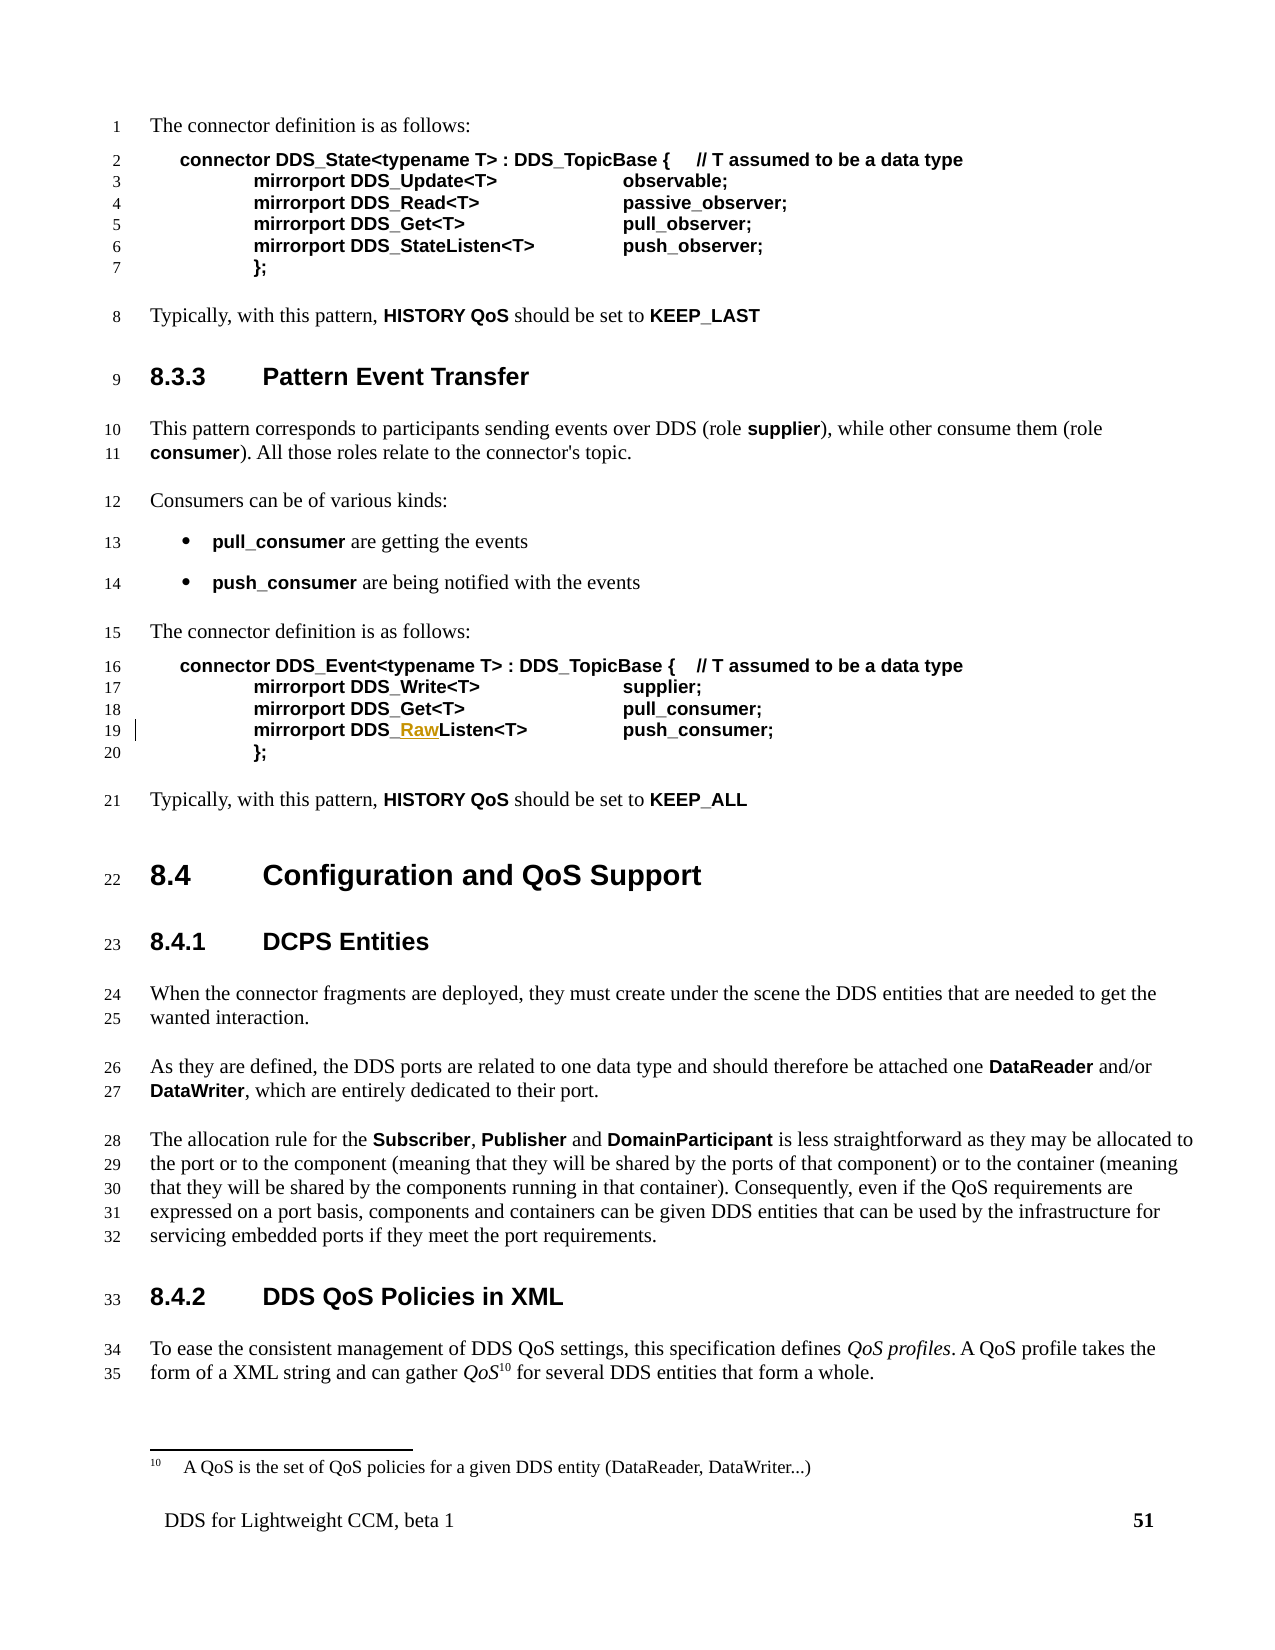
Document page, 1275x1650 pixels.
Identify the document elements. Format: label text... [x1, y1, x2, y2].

text A QoS is the set of QoS policies for a given DDS entity (DataReader, DataWriter...) [150, 1456, 1200, 1477]
text mirrorport DDS_Get<T> pull_observer; [179, 213, 1200, 234]
text connector DDS_State<typename T> : DDS_TopicBase { // T assumed to be a data type [179, 148, 1200, 170]
subtitle Pattern Event Transfer [150, 362, 1200, 391]
subtitle DDS QoS Policies in XML [150, 1282, 1200, 1311]
text mirrorport DDS_Update<T> observable; [179, 170, 1200, 191]
subtitle DCPS Entities [150, 927, 1200, 956]
text The allocation rule for the Subscriber, Publisher and DomainParticipant is less straightforward as they may be allocated to the port or to the component (meaning that they will be shared by the ports of that component) or to the container (meaning that they will be shared by the components running in that container). Consequently, even if the QoS requirements are expressed on a port basis, components and containers can be given DDS entities that can be used by the infrastructure for servicing embedded ports if they meet the port requirements. [150, 1127, 1200, 1247]
text This pattern corresponds to participants sending events over DDS (role supplier), while other consume them (role consumer). All those roles relate to the connector's topic. [150, 416, 1200, 464]
text When the connector fragments are deployed, they must create under the scene the DDS entities that are needed to get the wanted interaction. [150, 981, 1200, 1029]
text }; [179, 741, 1200, 762]
subtitle Configuration and QoS Support [150, 858, 1200, 892]
text To ease the consistent management of DDS QoS settings, this specification defines QoS profiles. A QoS profile takes the form of a XML string and can gather QoS for several DDS entities that form a whole. [150, 1336, 1200, 1384]
text mirrorport DDS_StateListen<T> push_observer; [179, 234, 1200, 256]
text mirrorport DDS_Read<T> passive_observer; [179, 191, 1200, 213]
list push_consumer are being notified with the events [182, 570, 1200, 594]
text mirrorport DDS_RawListen<T> push_consumer; [179, 719, 1200, 741]
text connector DDS_Event<typename T> : DDS_TopicBase { // T assumed to be a data type [179, 654, 1200, 676]
text Typically, with this pattern, HISTORY QoS should be set to KEEP_LAST [150, 302, 1200, 327]
text As they are defined, the DDS ports are related to one data type and should therefore be attached one DataReader and/or DataWriter, which are entirely dedicated to their port. [150, 1054, 1200, 1102]
text The connector definition is as follows: [150, 618, 1200, 643]
text mirrorport DDS_Write<T> supplier; [179, 676, 1200, 697]
text Consumers can be of various kinds: [150, 488, 1200, 512]
text The connector definition is as follows: [150, 112, 1200, 137]
text Typically, with this pattern, HISTORY QoS should be set to KEEP_ALL [150, 787, 1200, 811]
text }; [179, 256, 1200, 278]
text mirrorport DDS_Get<T> pull_consumer; [179, 697, 1200, 719]
list pull_consumer are getting the events [182, 529, 1200, 553]
